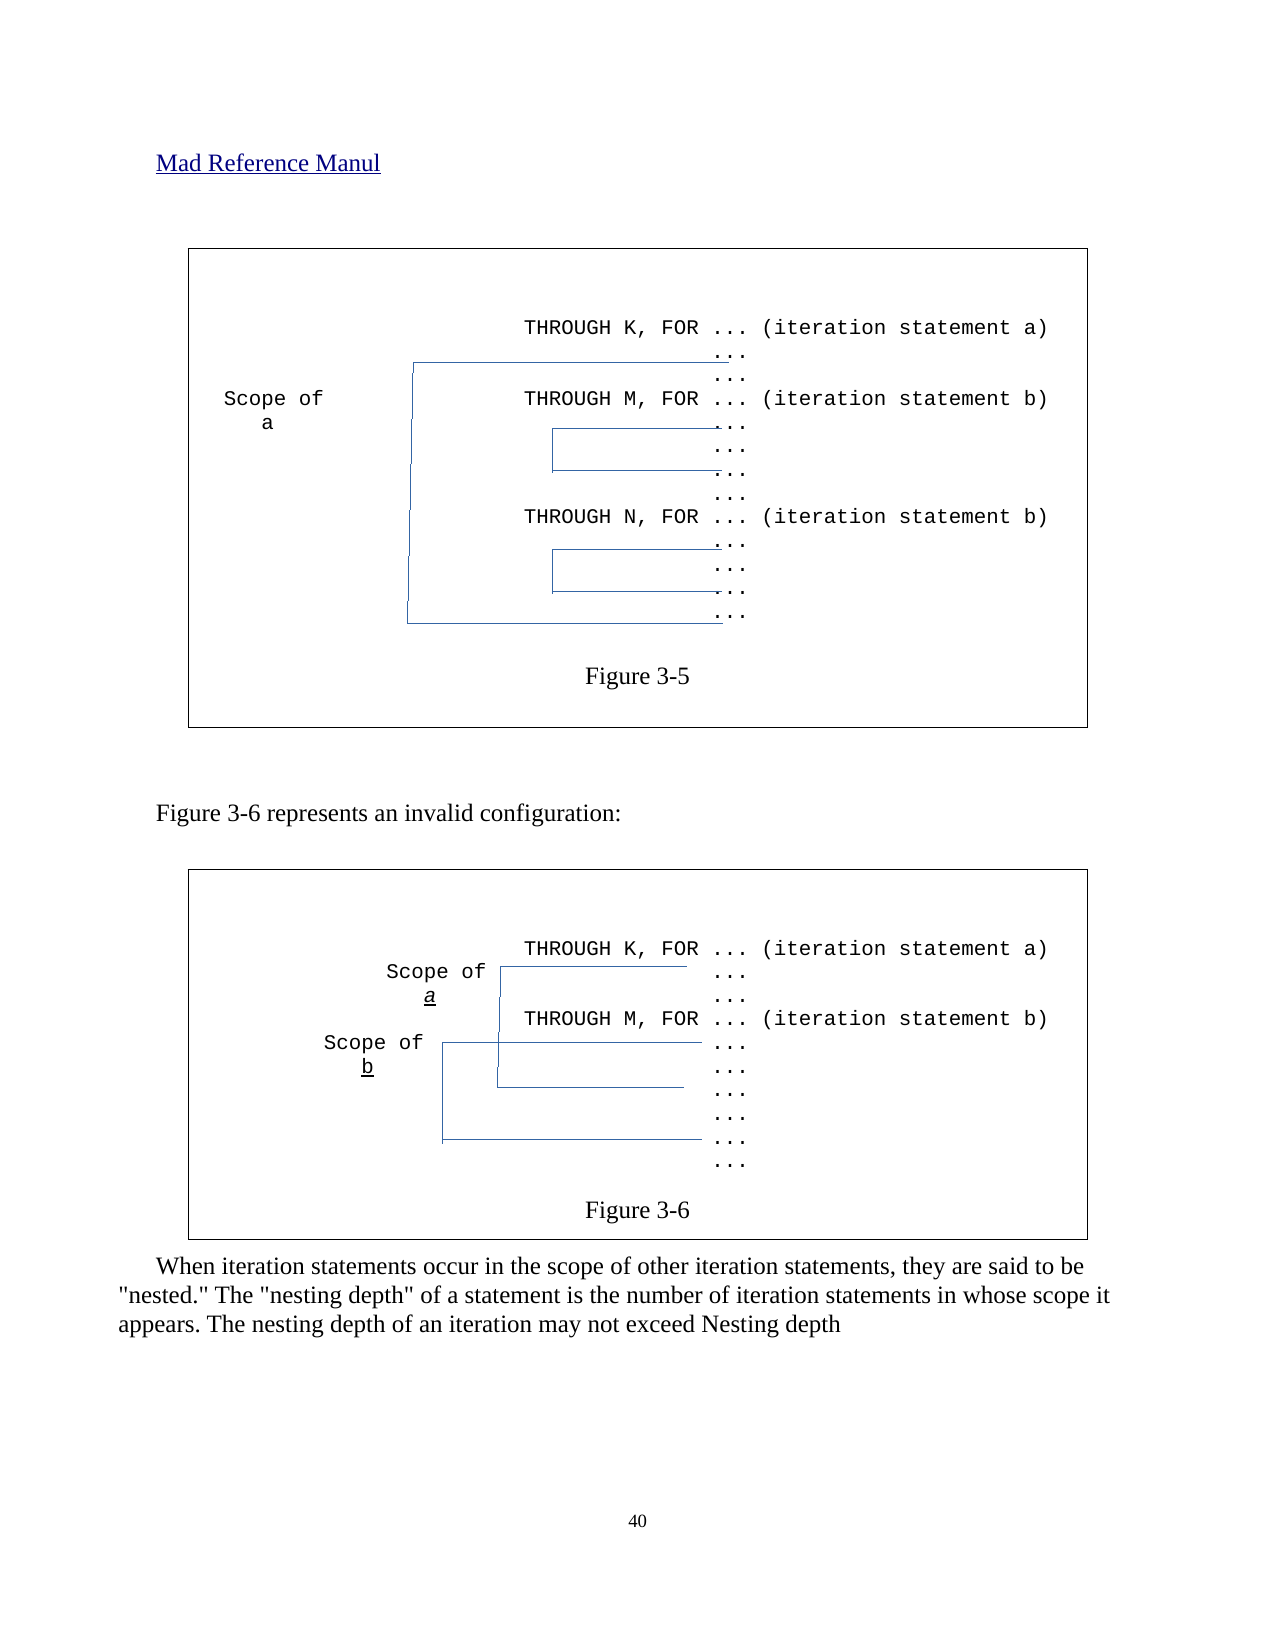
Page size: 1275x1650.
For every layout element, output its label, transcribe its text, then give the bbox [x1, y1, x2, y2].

text Figure 3-5 [196, 661, 1078, 690]
text Figure 3-6 represents an invalid configuration: [118, 798, 1157, 827]
text When iteration statements occur in the scope of other iteration statements, they are said to be "nested." The "nesting depth" of a statement is the number of iteration statements in whose scope it appears. The nesting depth of an iteration may not exceed Nesting depth [118, 857, 1157, 1338]
text Figure 3-6 [196, 1195, 1078, 1224]
